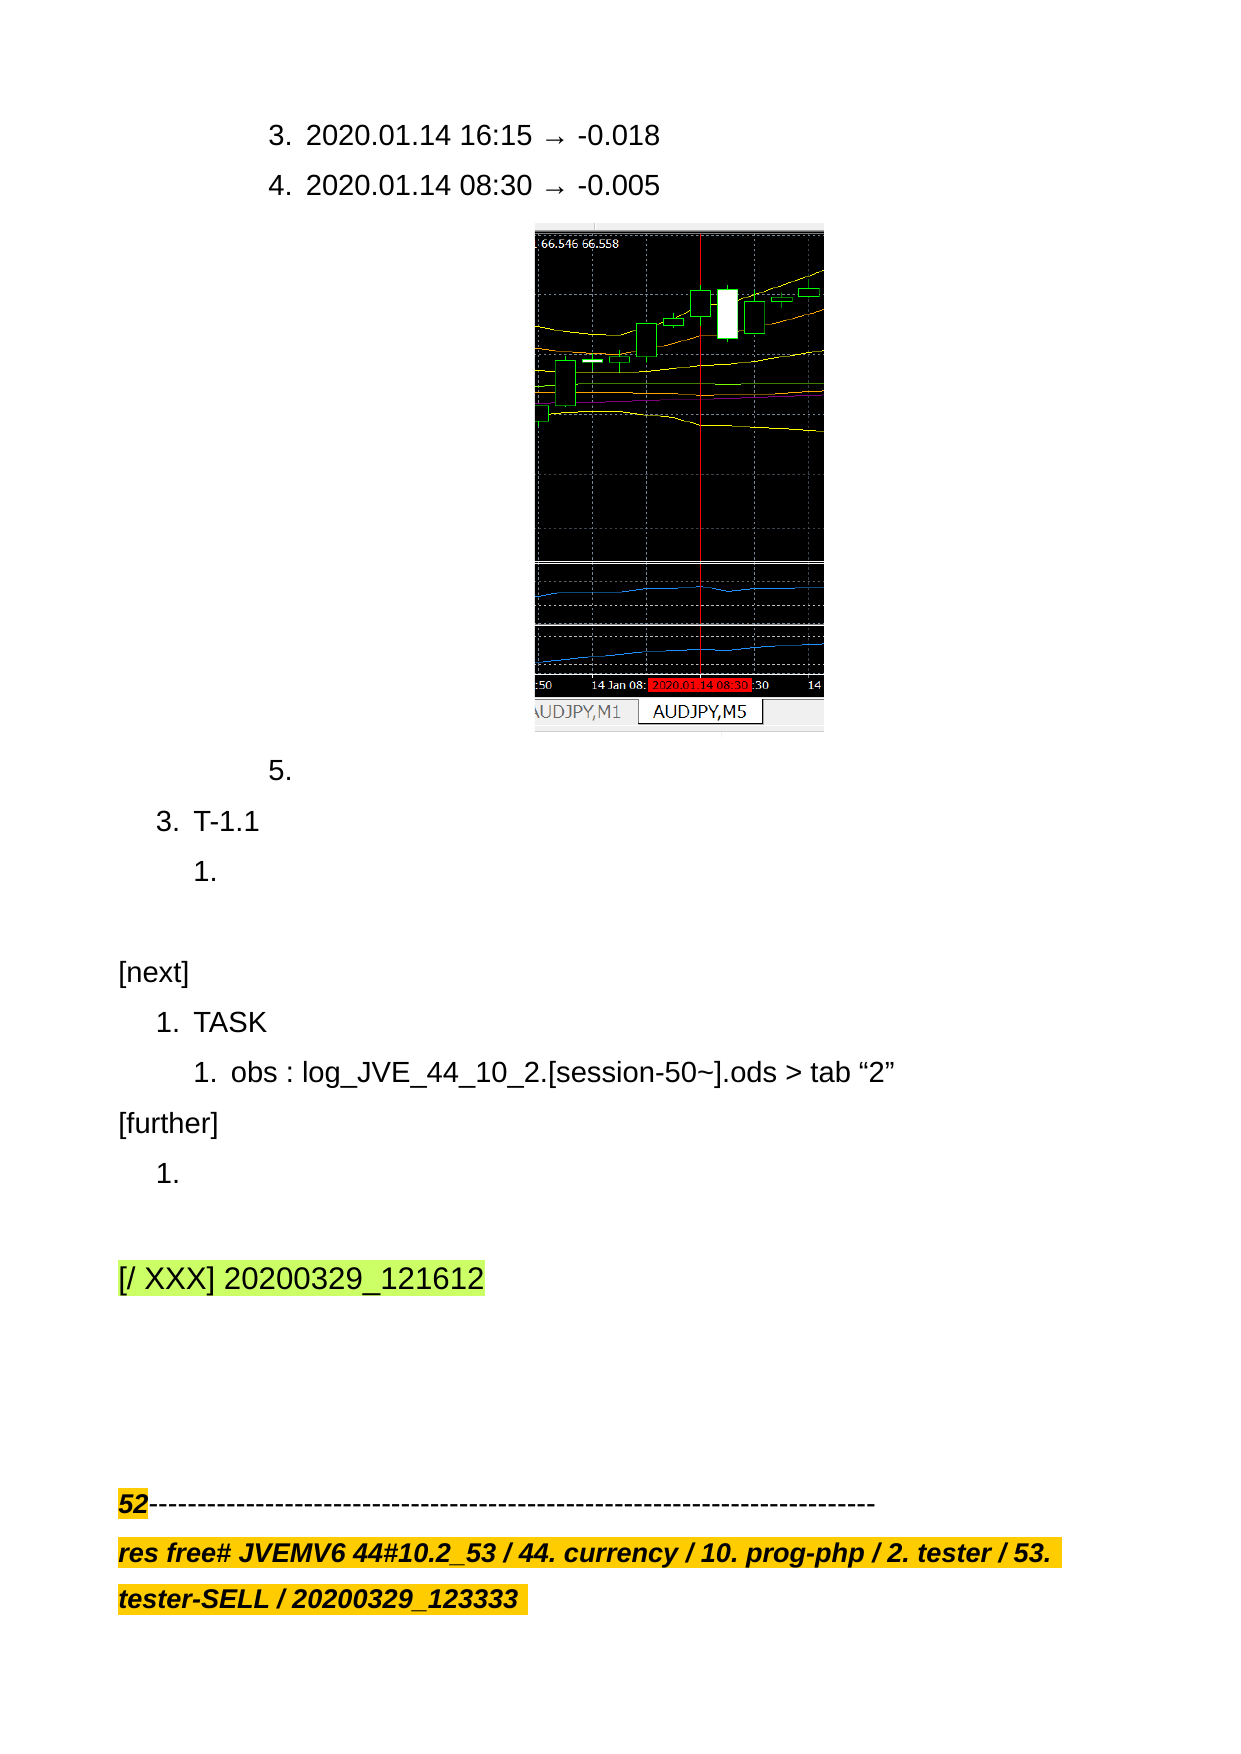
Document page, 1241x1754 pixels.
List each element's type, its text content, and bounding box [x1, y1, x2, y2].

text res free# JVEMV6 44#10.2_53 / 44. currency / 10. prog-php / 2. tester / 53. tester-SELL / 20200329_123333 [118, 1537, 1122, 1615]
list obs : log_JVE_44_10_2.[session-50~].ods > tab “2” [193, 1055, 1122, 1089]
text [next] [118, 955, 1122, 988]
text [further] [118, 1106, 1122, 1139]
list 2020.01.14 08:30 → -0.005 [268, 168, 1122, 202]
picture [534, 223, 824, 737]
list 2020.01.14 16:15 → -0.018 [268, 118, 1122, 152]
list T-1.1 [156, 804, 1122, 837]
list TASK [156, 1005, 1122, 1038]
text 52--------------------------------------------------------------------------- [118, 1486, 1122, 1520]
text [/ XXX] 20200329_121612 [118, 1206, 1122, 1296]
